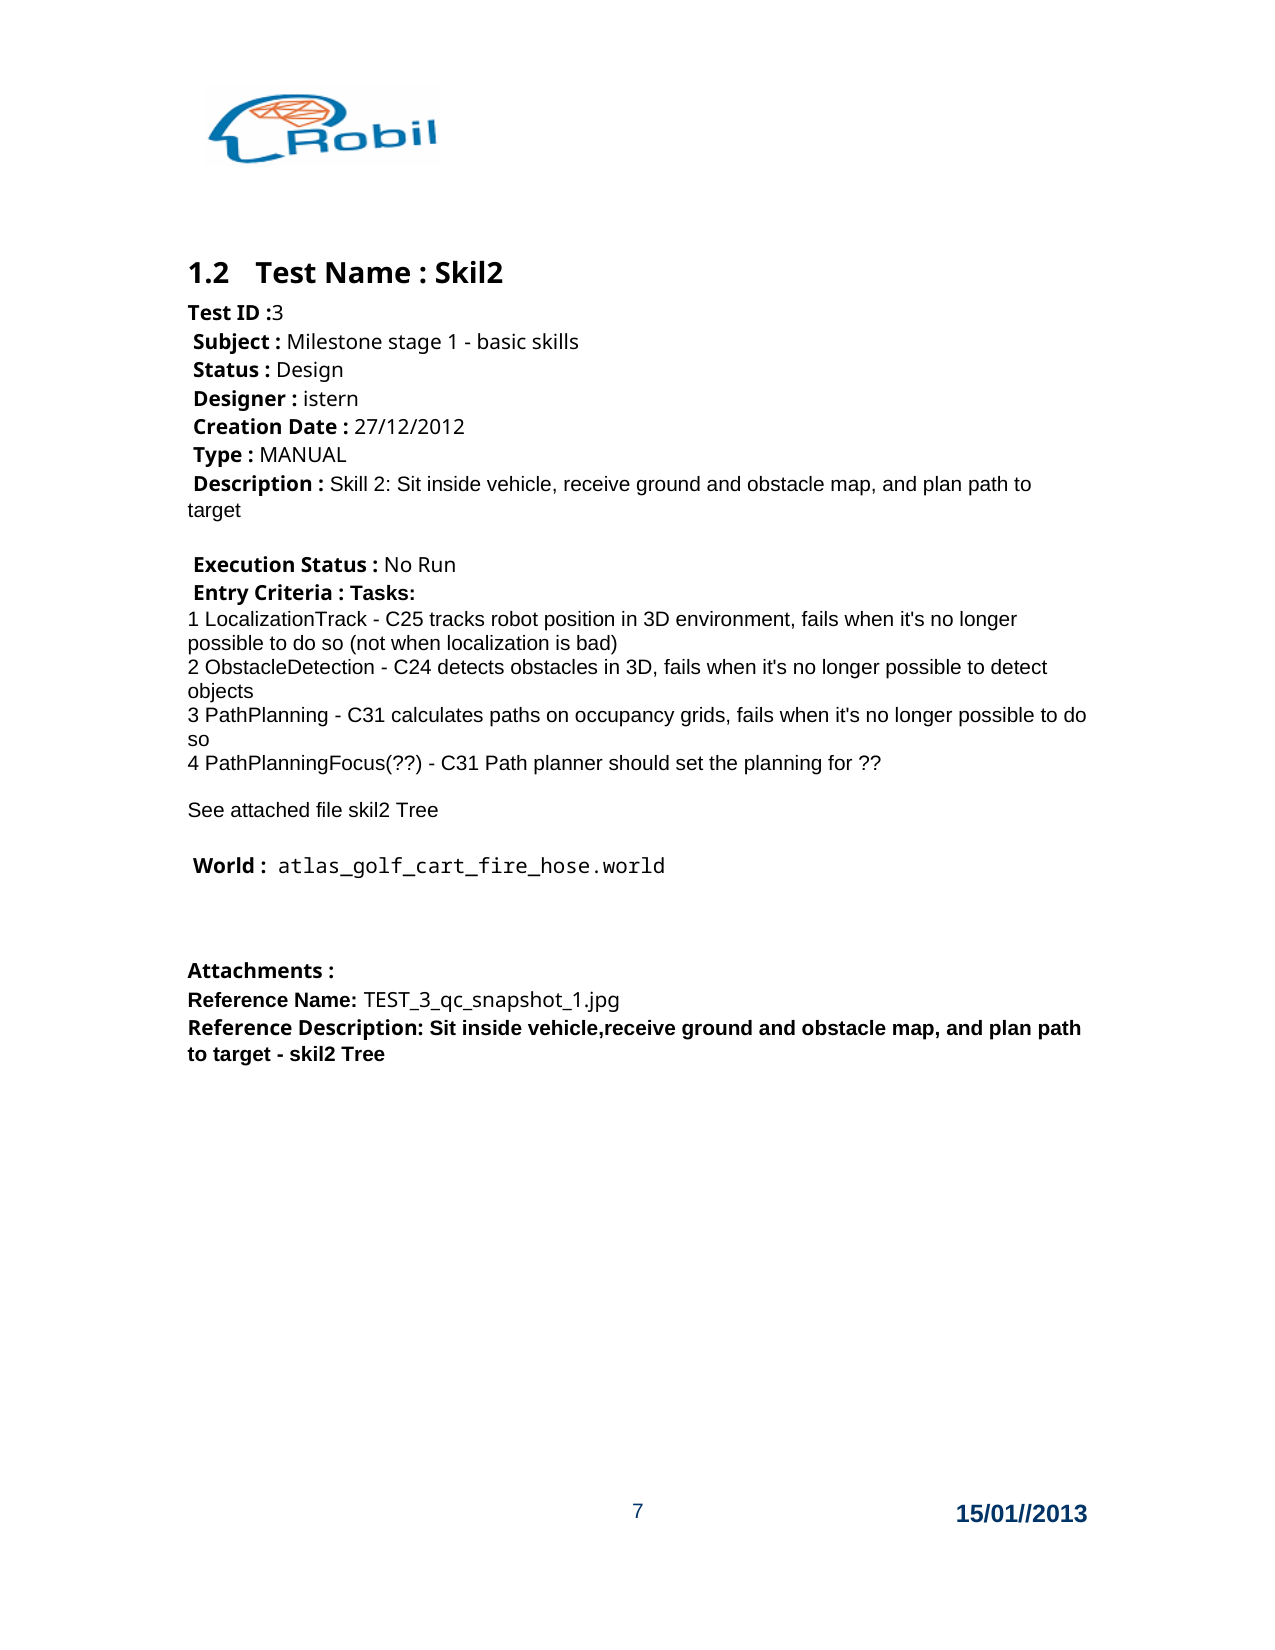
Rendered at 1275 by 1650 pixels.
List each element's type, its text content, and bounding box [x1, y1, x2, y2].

text Creation Date : 27/12/2012 [187, 412, 1087, 441]
subtitle Test Name : Skil2 [187, 252, 1087, 292]
text Description : Skill 2: Sit inside vehicle, receive ground and obstacle map, and plan path to target [187, 469, 1087, 521]
text Status : Design [187, 355, 1087, 384]
text Type : MANUAL [187, 441, 1087, 469]
text World : atlas_golf_cart_fire_hose.world [187, 851, 1087, 879]
text Entry Criteria : Tasks: 1 LocalizationTrack - C25 tracks robot position in 3D environment, fails when it's no longer possible to do so (not when localization is bad) 2 ObstacleDetection - C24 detects obstacles in 3D, fails when it's no longer possible to detect objects 3 PathPlanning - C31 calculates paths on occupancy grids, fails when it's no longer possible to do so 4 PathPlanningFocus(??) - C31 Path planner should set the planning for ?? See attached file skil2 Tree [187, 578, 1087, 822]
text Reference Name: TEST_3_qc_snapshot_1.jpg [187, 985, 1087, 1013]
text Designer : istern [187, 384, 1087, 412]
text Subject : Milestone stage 1 - basic skills [187, 327, 1087, 355]
picture [204, 84, 440, 166]
text Reference Description: Sit inside vehicle,receive ground and obstacle map, and plan path to target - skil2 Tree [187, 1013, 1087, 1066]
text Execution Status : No Run [187, 550, 1087, 578]
text Attachments : [187, 957, 1087, 985]
text Test ID :3 [187, 298, 1087, 327]
